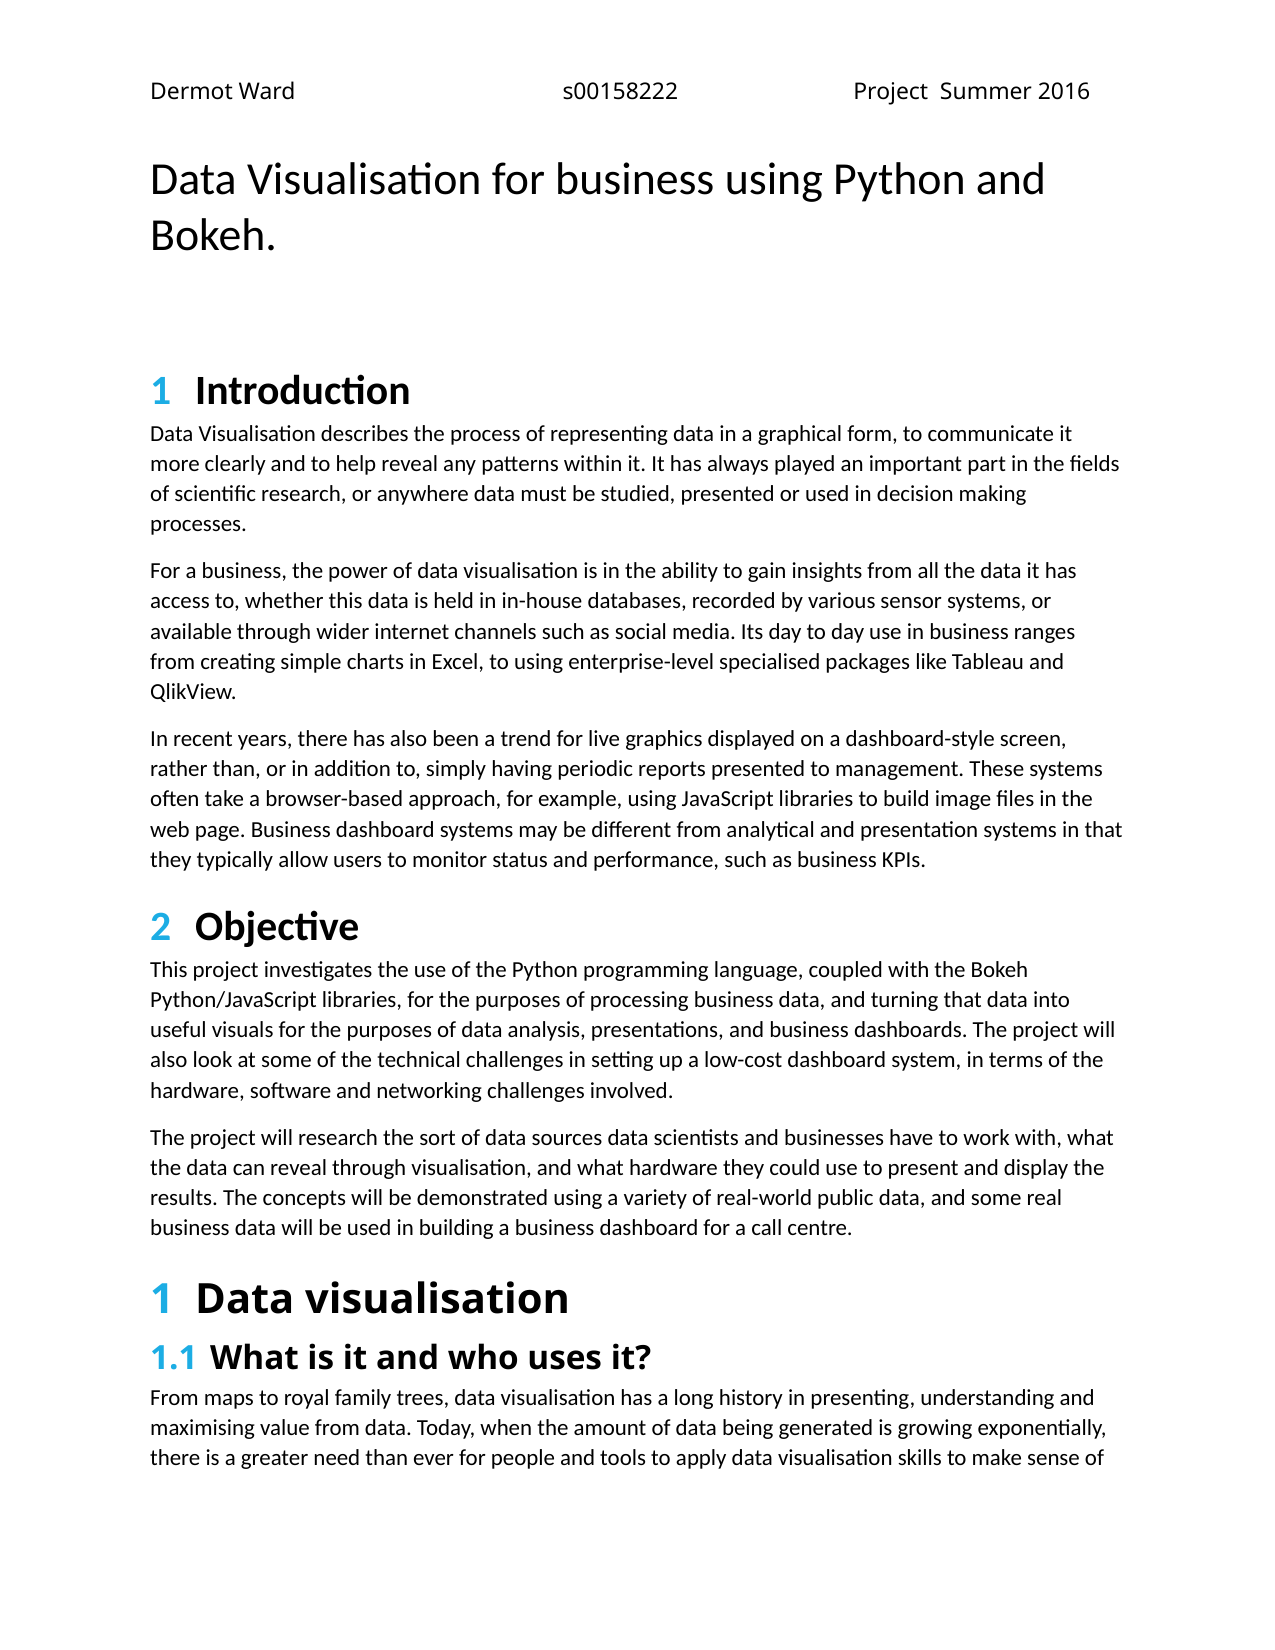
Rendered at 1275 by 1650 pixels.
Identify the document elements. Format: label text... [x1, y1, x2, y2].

subtitle What is it and who uses it? [150, 1334, 1125, 1379]
text The project will research the sort of data sources data scientists and businesses have to work with, what the data can reveal through visualisation, and what hardware they could use to present and display the results. The concepts will be demonstrated using a variety of real-world public data, and some real business data will be used in building a business dashboard for a call centre. [150, 1123, 1125, 1241]
text In recent years, there has also been a trend for live graphics displayed on a dashboard-style screen, rather than, or in addition to, simply having periodic reports presented to management. These systems often take a browser-based approach, for example, using JavaScript libraries to build image files in the web page. Business dashboard systems may be different from analytical and presentation systems in that they typically allow users to monitor status and performance, such as business KPIs. [150, 724, 1125, 873]
text From maps to royal family trees, data visualisation has a long history in presenting, understanding and maximising value from data. Today, when the amount of data being generated is growing exponentially, there is a greater need than ever for people and tools to apply data visualisation skills to make sense of [150, 1383, 1125, 1471]
subtitle Data visualisation [150, 1268, 1125, 1325]
text For a business, the power of data visualisation is in the ability to gain insights from all the data it has access to, whether this data is held in in-house databases, recorded by various sensor systems, or available through wider internet channels such as social media. Its day to day use in business ranges from creating simple charts in Excel, to using enterprise-level specialised packages like Tableau and QlikView. [150, 556, 1125, 705]
text This project investigates the use of the Python programming language, coupled with the Bokeh Python/JavaScript libraries, for the purposes of processing business data, and turning that data into useful visuals for the purposes of data analysis, presentations, and business dashboards. The project will also look at some of the technical challenges in setting up a low-cost dashboard system, in terms of the hardware, software and networking challenges involved. [150, 955, 1125, 1104]
text Data Visualisation describes the process of representing data in a graphical form, to communicate it more clearly and to help reveal any patterns within it. It has always played an important part in the fields of scientific research, or anywhere data must be studied, presented or used in decision making processes. [150, 419, 1125, 537]
subtitle Introduction [150, 364, 1125, 415]
subtitle Objective [150, 900, 1125, 951]
title Data Visualisation for business using Python and Bokeh. [150, 150, 1125, 262]
